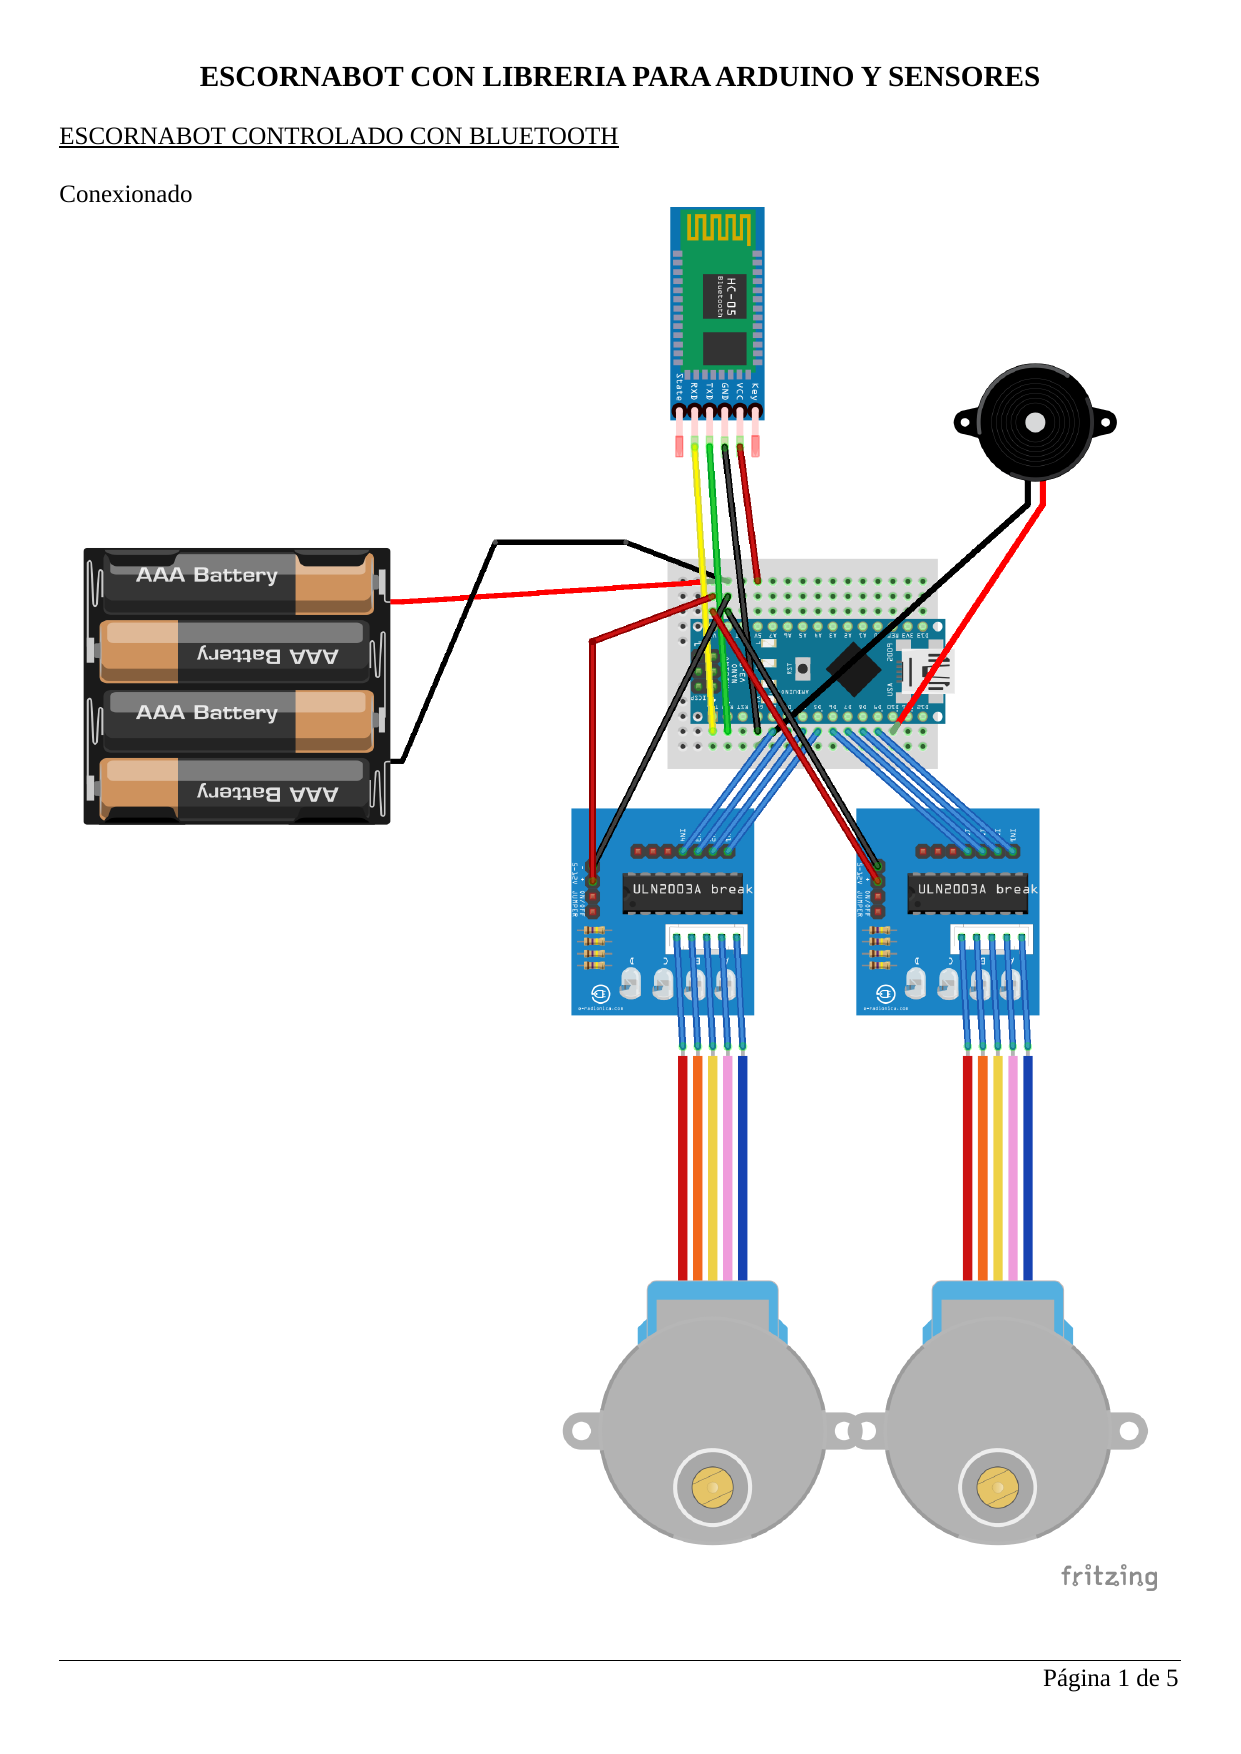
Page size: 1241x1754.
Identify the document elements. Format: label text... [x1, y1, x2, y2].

text ESCORNABOT CONTROLADO CON BLUETOOTH [59, 121, 1181, 150]
picture [83, 207, 1157, 1591]
text Conexionado [59, 179, 1181, 208]
text ESCORNABOT CON LIBRERIA PARA ARDUINO Y SENSORES [59, 59, 1181, 93]
